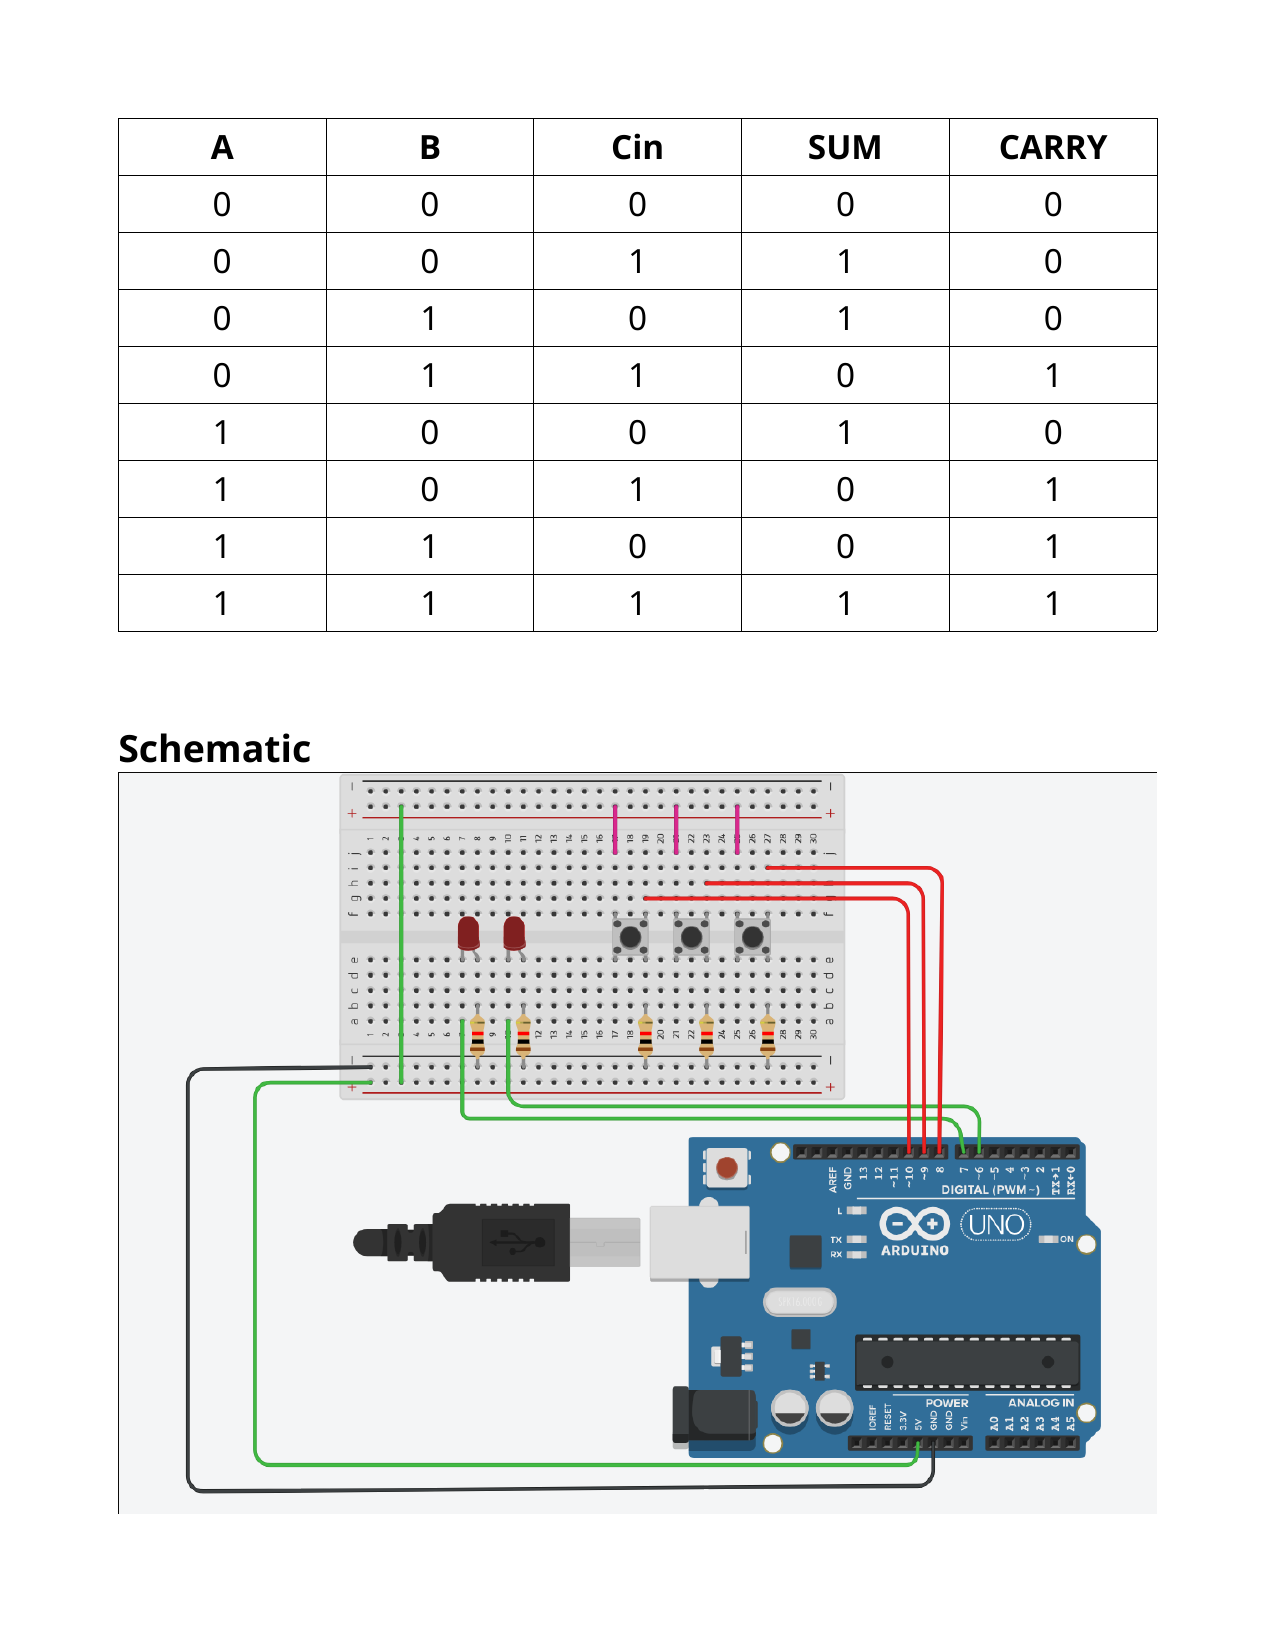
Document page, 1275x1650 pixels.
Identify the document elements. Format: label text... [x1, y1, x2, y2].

table_header Cin [534, 119, 741, 175]
table_cell 0 [950, 176, 1157, 232]
table_cell 1 [119, 575, 326, 631]
table_cell 1 [950, 461, 1157, 517]
table_cell 1 [327, 518, 533, 574]
table_cell 0 [534, 290, 741, 346]
table_cell 1 [534, 233, 741, 289]
picture [118, 772, 1157, 1514]
table_cell 0 [119, 290, 326, 346]
table_cell 1 [742, 575, 949, 631]
table_cell 1 [950, 575, 1157, 631]
table_cell 1 [119, 518, 326, 574]
table_cell 0 [327, 461, 533, 517]
table_cell 1 [742, 404, 949, 460]
table_cell 0 [742, 176, 949, 232]
table_cell 1 [534, 461, 741, 517]
table_cell 0 [950, 404, 1157, 460]
table_header B [327, 119, 533, 175]
table_cell 1 [950, 347, 1157, 403]
table_cell 1 [119, 404, 326, 460]
table_cell 0 [327, 404, 533, 460]
table_cell 0 [119, 233, 326, 289]
table_cell 1 [742, 233, 949, 289]
table_cell 0 [534, 518, 741, 574]
table_cell 1 [327, 290, 533, 346]
table_header A [119, 119, 326, 175]
table_cell 0 [950, 290, 1157, 346]
table_cell 1 [327, 347, 533, 403]
table_cell 0 [742, 518, 949, 574]
table_cell 0 [534, 404, 741, 460]
table_cell 1 [534, 347, 741, 403]
table_cell 1 [119, 461, 326, 517]
table_cell 1 [950, 518, 1157, 574]
table_cell 1 [327, 575, 533, 631]
table_cell 0 [327, 176, 533, 232]
table_cell 1 [534, 575, 741, 631]
table_cell 0 [950, 233, 1157, 289]
table_cell 0 [119, 347, 326, 403]
table_header CARRY [950, 119, 1157, 175]
table_cell 0 [742, 461, 949, 517]
table_header SUM [742, 119, 949, 175]
text Schematic [118, 722, 1157, 772]
table_cell 0 [534, 176, 741, 232]
table_cell 1 [742, 290, 949, 346]
table_cell 0 [327, 233, 533, 289]
table_cell 0 [742, 347, 949, 403]
table_cell 0 [119, 176, 326, 232]
